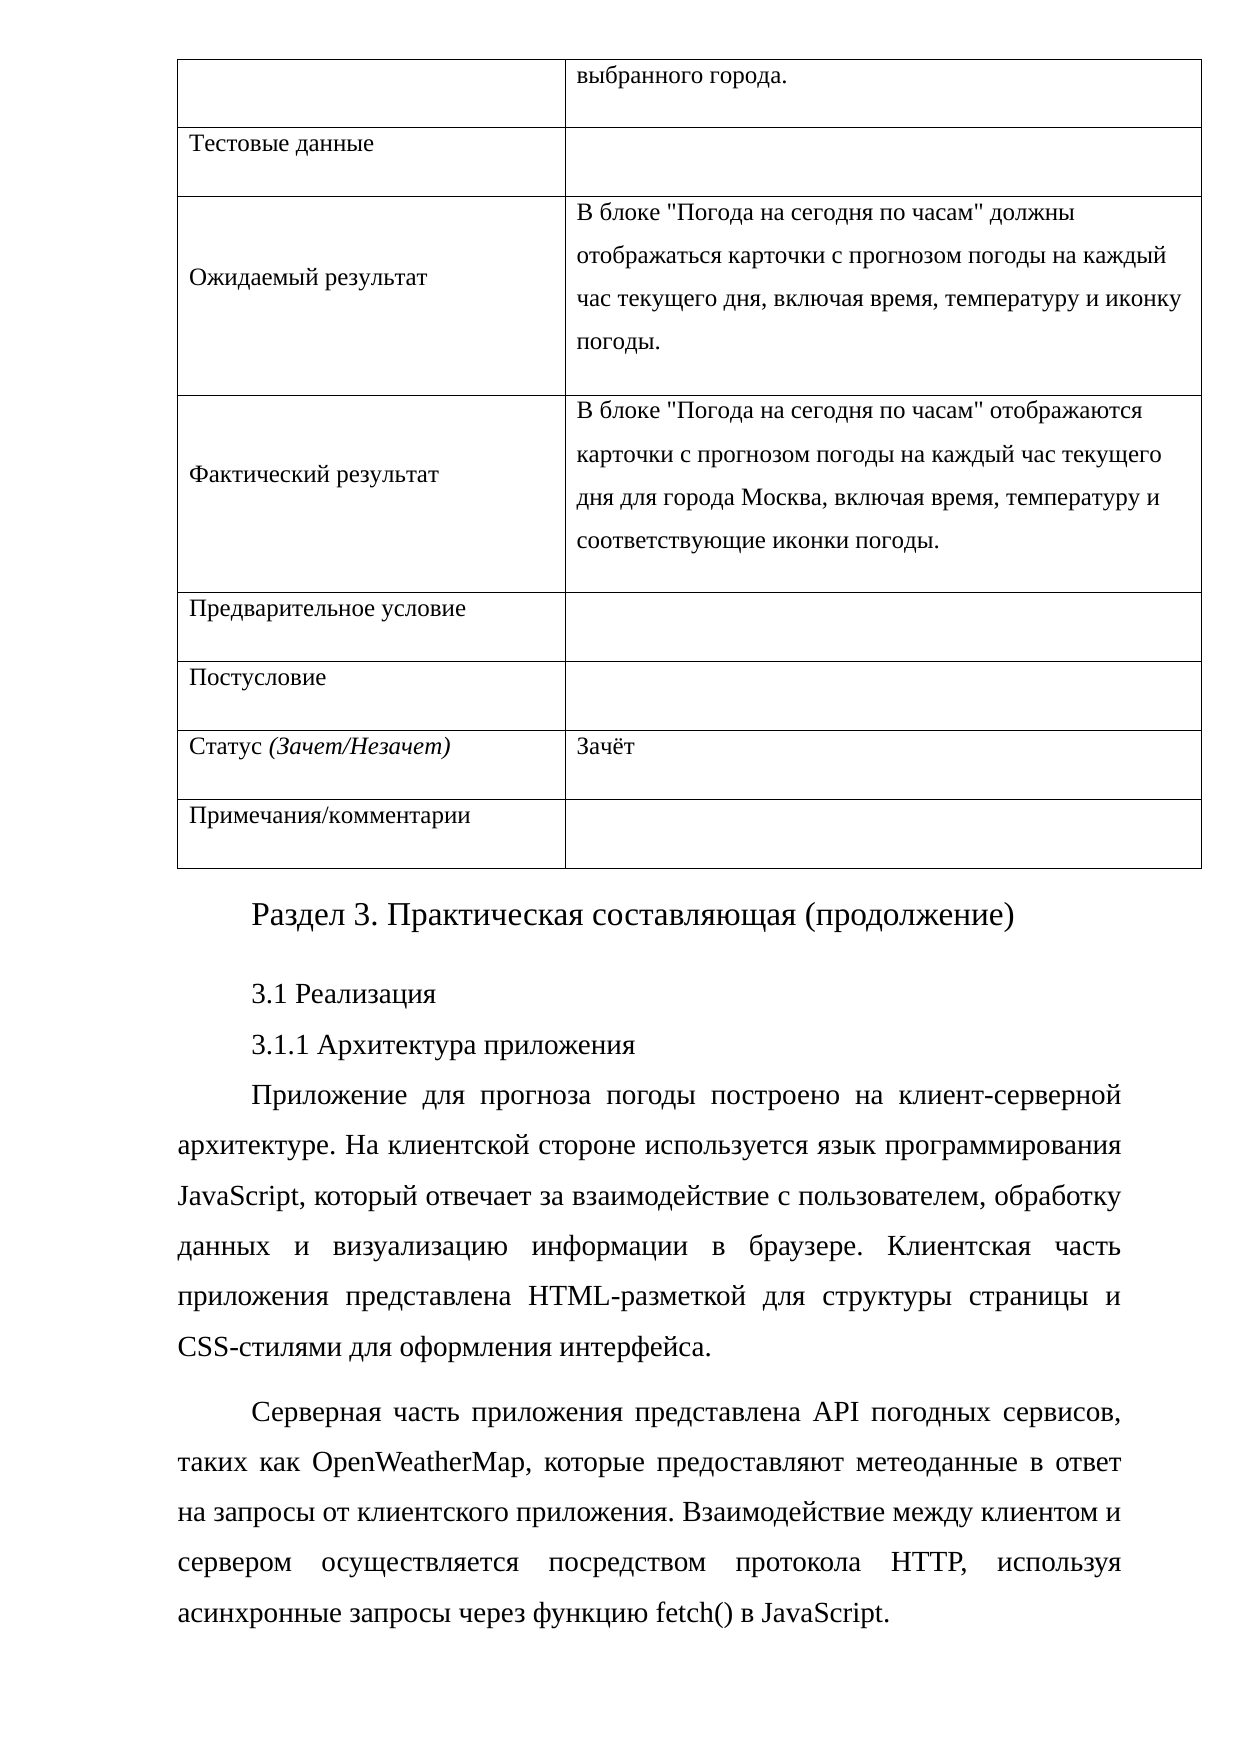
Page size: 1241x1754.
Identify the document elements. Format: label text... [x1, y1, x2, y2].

table_cell Статус (Зачет/Незачет) [178, 731, 565, 799]
table_cell Постусловие [178, 662, 565, 730]
table_cell Тестовые данные [178, 128, 565, 196]
table_cell [178, 60, 565, 127]
subtitle 3.1 Реализация [177, 977, 1122, 1010]
table_cell [566, 593, 1201, 661]
text Серверная часть приложения представлена API погодных сервисов, таких как OpenWeatherMap, которые предоставляют метеоданные в ответ на запросы от клиентского приложения. Взаимодействие между клиентом и сервером осуществляется посредством протокола HTTP, используя асинхронные запросы через функцию fetch() в JavaScript. [177, 1394, 1122, 1628]
text Приложение для прогноза погоды построено на клиент-серверной архитектуре. На клиентской стороне используется язык программирования JavaScript, который отвечает за взаимодействие с пользователем, обработку данных и визуализацию информации в браузере. Клиентская часть приложения представлена HTML-разметкой для структуры страницы и CSS-стилями для оформления интерфейса. [177, 1077, 1122, 1362]
subtitle Раздел 3. Практическая составляющая (продолжение) [177, 894, 1122, 932]
table_cell [566, 662, 1201, 730]
table_cell Фактический результат [178, 396, 565, 592]
table_cell Примечания/комментарии [178, 800, 565, 868]
table_cell Зачёт [566, 731, 1201, 799]
table_cell В блоке "Погода на сегодня по часам" должны отображаться карточки с прогнозом погоды на каждый час текущего дня, включая время, температуру и иконку погоды. [566, 197, 1201, 394]
subtitle 3.1.1 Архитектура приложения [177, 1027, 1122, 1060]
table_cell Ожидаемый результат [178, 197, 565, 394]
table_cell [566, 800, 1201, 868]
table_cell В блоке "Погода на сегодня по часам" отображаются карточки с прогнозом погоды на каждый час текущего дня для города Москва, включая время, температуру и соответствующие иконки погоды. [566, 396, 1201, 592]
table_cell выбранного города. [566, 60, 1201, 127]
table_cell [566, 128, 1201, 196]
table_cell Предварительное условие [178, 593, 565, 661]
